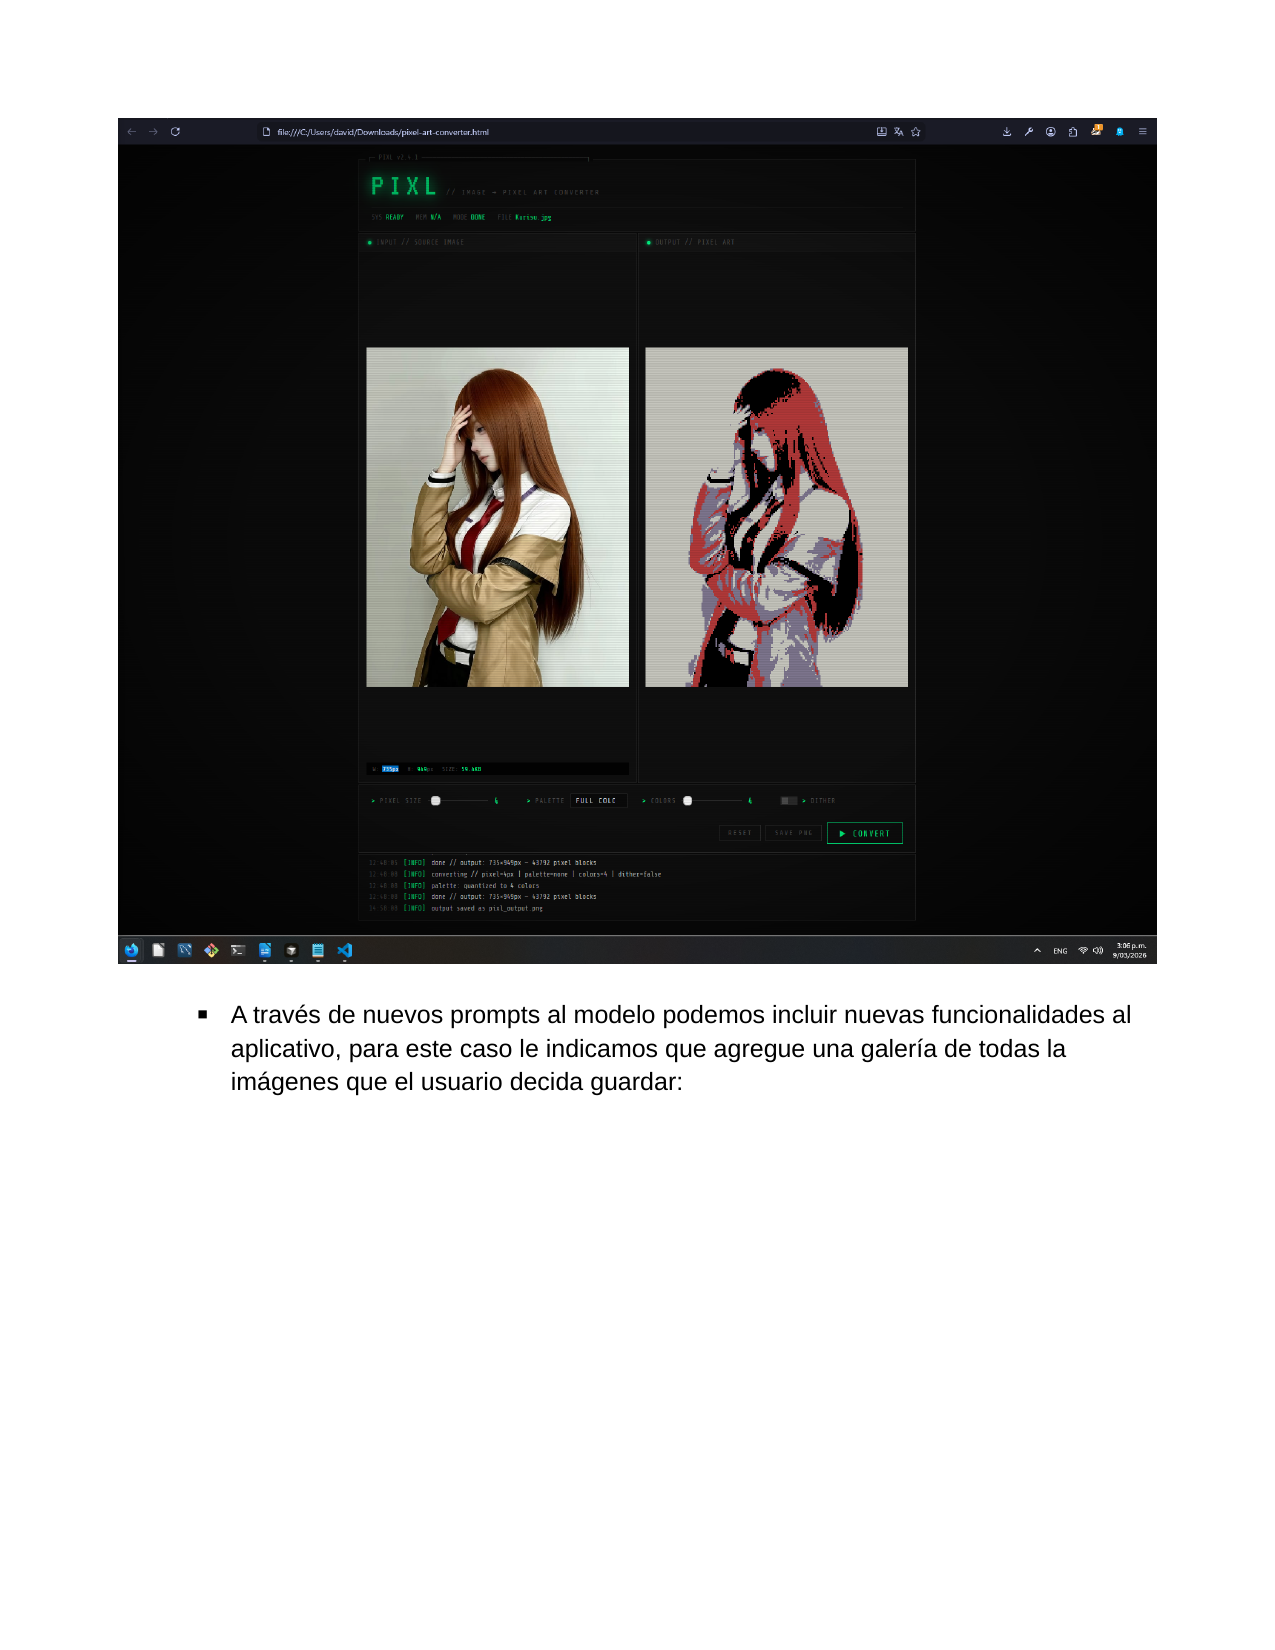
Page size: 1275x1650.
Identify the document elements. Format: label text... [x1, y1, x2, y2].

list A través de nuevos prompts al modelo podemos incluir nuevas funcionalidades al aplicativo, para este caso le indicamos que agregue una galería de todas la imágenes que el usuario decida guardar: [193, 1000, 1157, 1095]
picture [118, 118, 1157, 964]
